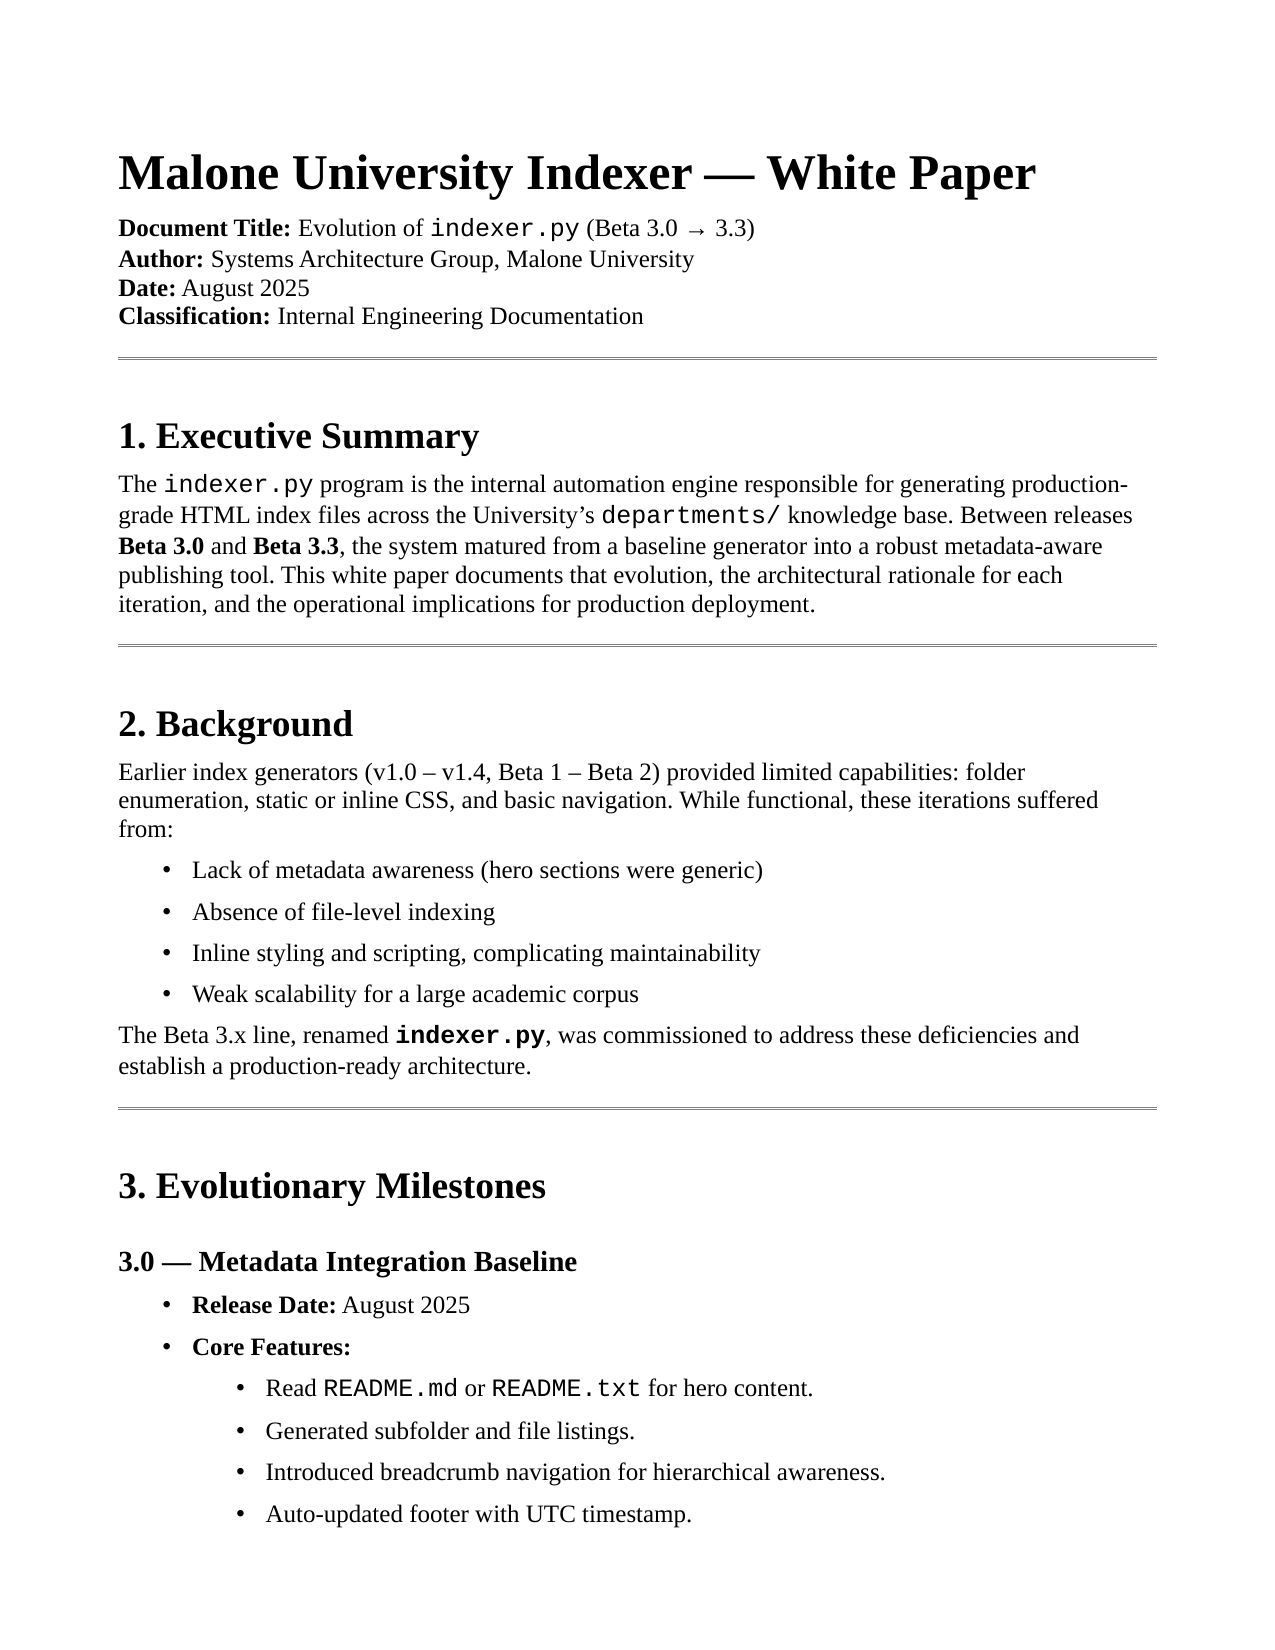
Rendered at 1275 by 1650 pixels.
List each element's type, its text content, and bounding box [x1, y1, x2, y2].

text Earlier index generators (v1.0 – v1.4, Beta 1 – Beta 2) provided limited capabilities: folder enumeration, static or inline CSS, and basic navigation. While functional, these iterations suffered from: [118, 757, 1157, 843]
list Release Date: August 2025 [162, 1290, 1157, 1319]
list Introduced breadcrumb navigation for hierarchical awareness. [236, 1457, 1157, 1486]
subtitle 2. Background [118, 701, 1157, 744]
list Core Features: [162, 1332, 1157, 1360]
text The indexer.py program is the internal automation engine responsible for generating production-grade HTML index files across the University’s departments/ knowledge base. Between releases Beta 3.0 and Beta 3.3, the system matured from a baseline generator into a robust metadata-aware publishing tool. This white paper documents that evolution, the architectural rationale for each iteration, and the operational implications for production deployment. [118, 469, 1157, 617]
list Weak scalability for a large academic corpus [162, 979, 1157, 1008]
subtitle 3.0 — Metadata Integration Baseline [118, 1244, 1157, 1278]
text Document Title: Evolution of indexer.py (Beta 3.0 → 3.3) Author: Systems Architecture Group, Malone University Date: August 2025 Classification: Internal Engineering Documentation [118, 213, 1157, 330]
list Absence of file-level indexing [162, 897, 1157, 925]
subtitle 1. Executive Summary [118, 414, 1157, 457]
subtitle 3. Evolutionary Milestones [118, 1164, 1157, 1207]
list Read README.md or README.txt for hero content. [236, 1373, 1157, 1404]
text The Beta 3.x line, renamed indexer.py, was commissioned to address these deficiencies and establish a production-ready architecture. [118, 1020, 1157, 1080]
subtitle Malone University Indexer — White Paper [118, 143, 1157, 201]
list Lack of metadata awareness (hero sections were generic) [162, 855, 1157, 884]
list Inline styling and scripting, complicating maintainability [162, 938, 1157, 967]
list Generated subfolder and file listings. [236, 1416, 1157, 1445]
list Auto-updated footer with UTC timestamp. [236, 1499, 1157, 1527]
